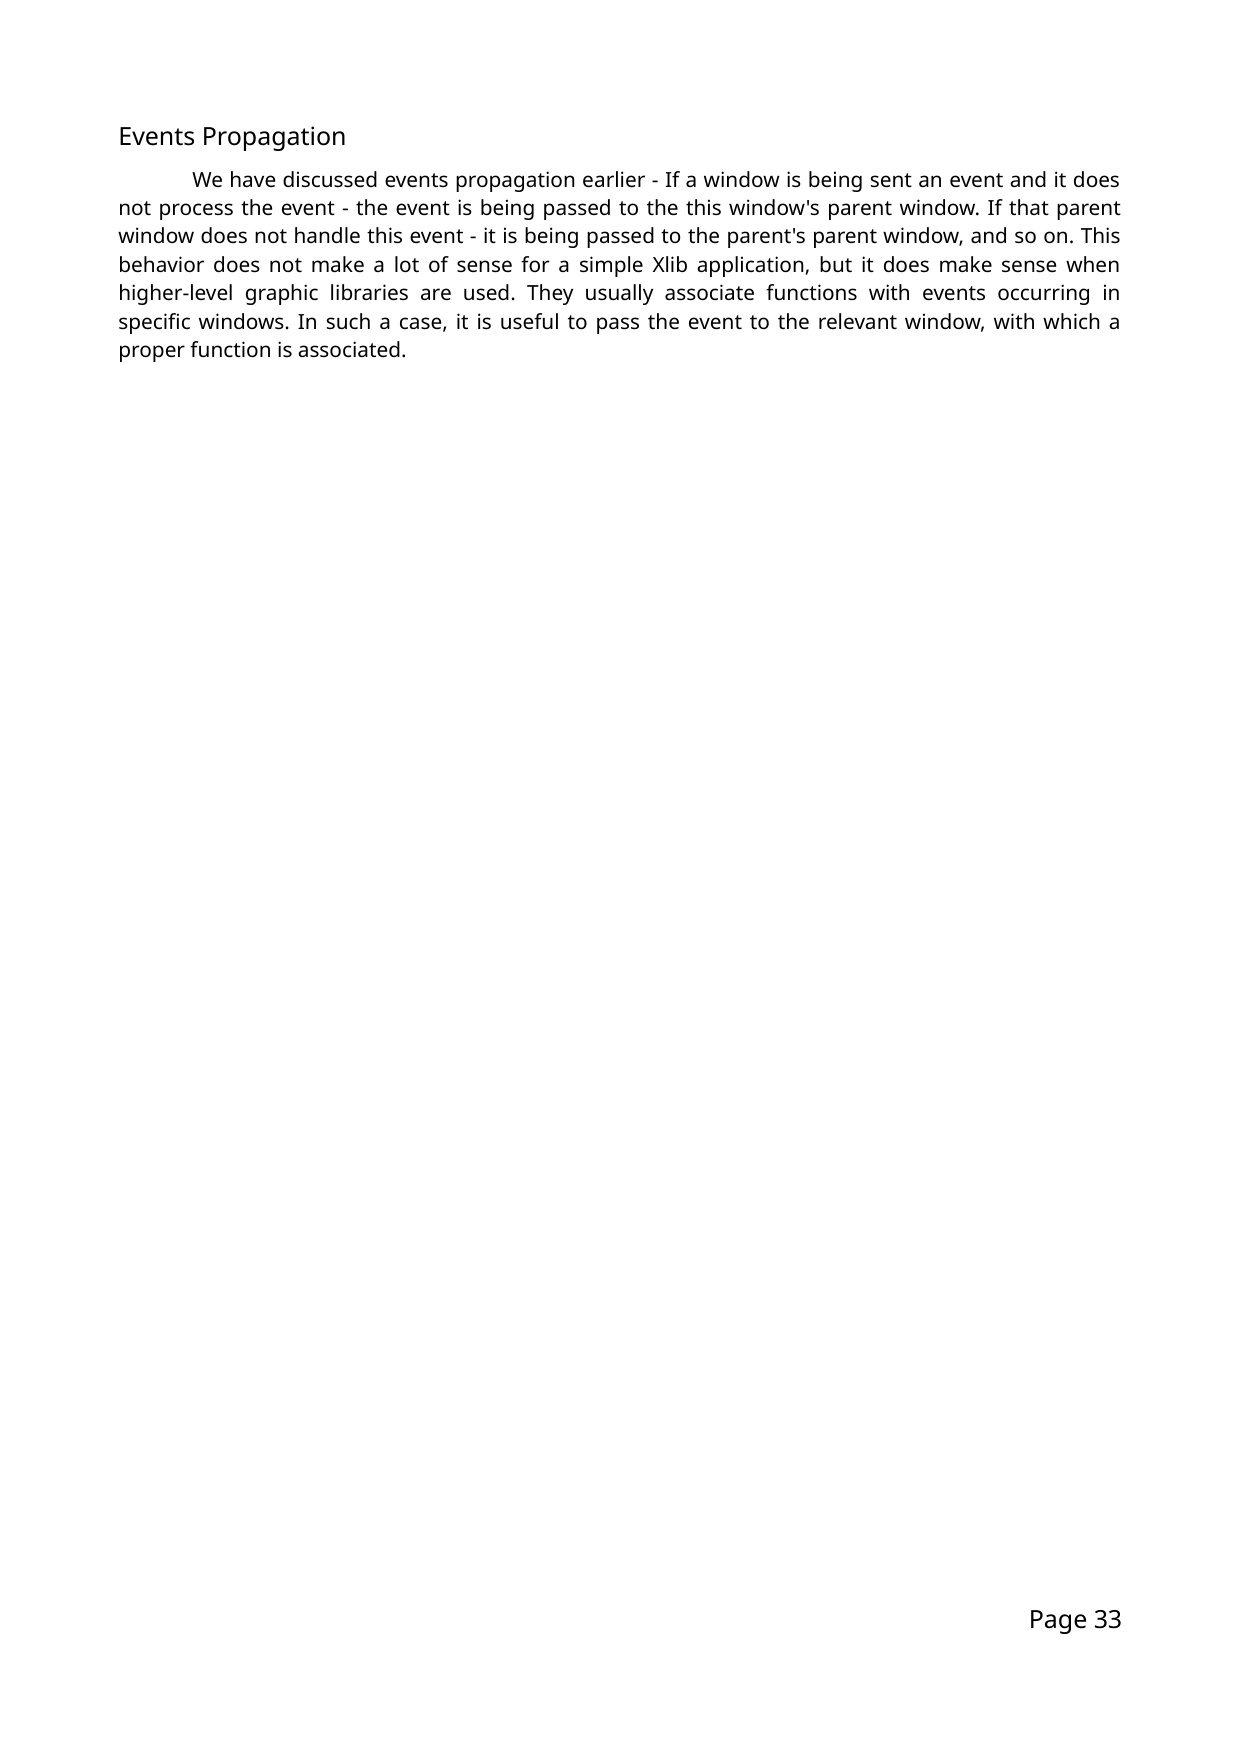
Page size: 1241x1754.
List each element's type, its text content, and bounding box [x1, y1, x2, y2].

text We have discussed events propagation earlier - If a window is being sent an event and it does not process the event - the event is being passed to the this window's parent window. If that parent window does not handle this event - it is being passed to the parent's parent window, and so on. This behavior does not make a lot of sense for a simple Xlib application, but it does make sense when higher-level graphic libraries are used. They usually associate functions with events occurring in specific windows. In such a case, it is useful to pass the event to the relevant window, with which a proper function is associated. [118, 165, 1122, 364]
subtitle Events Propagation [118, 118, 1122, 152]
